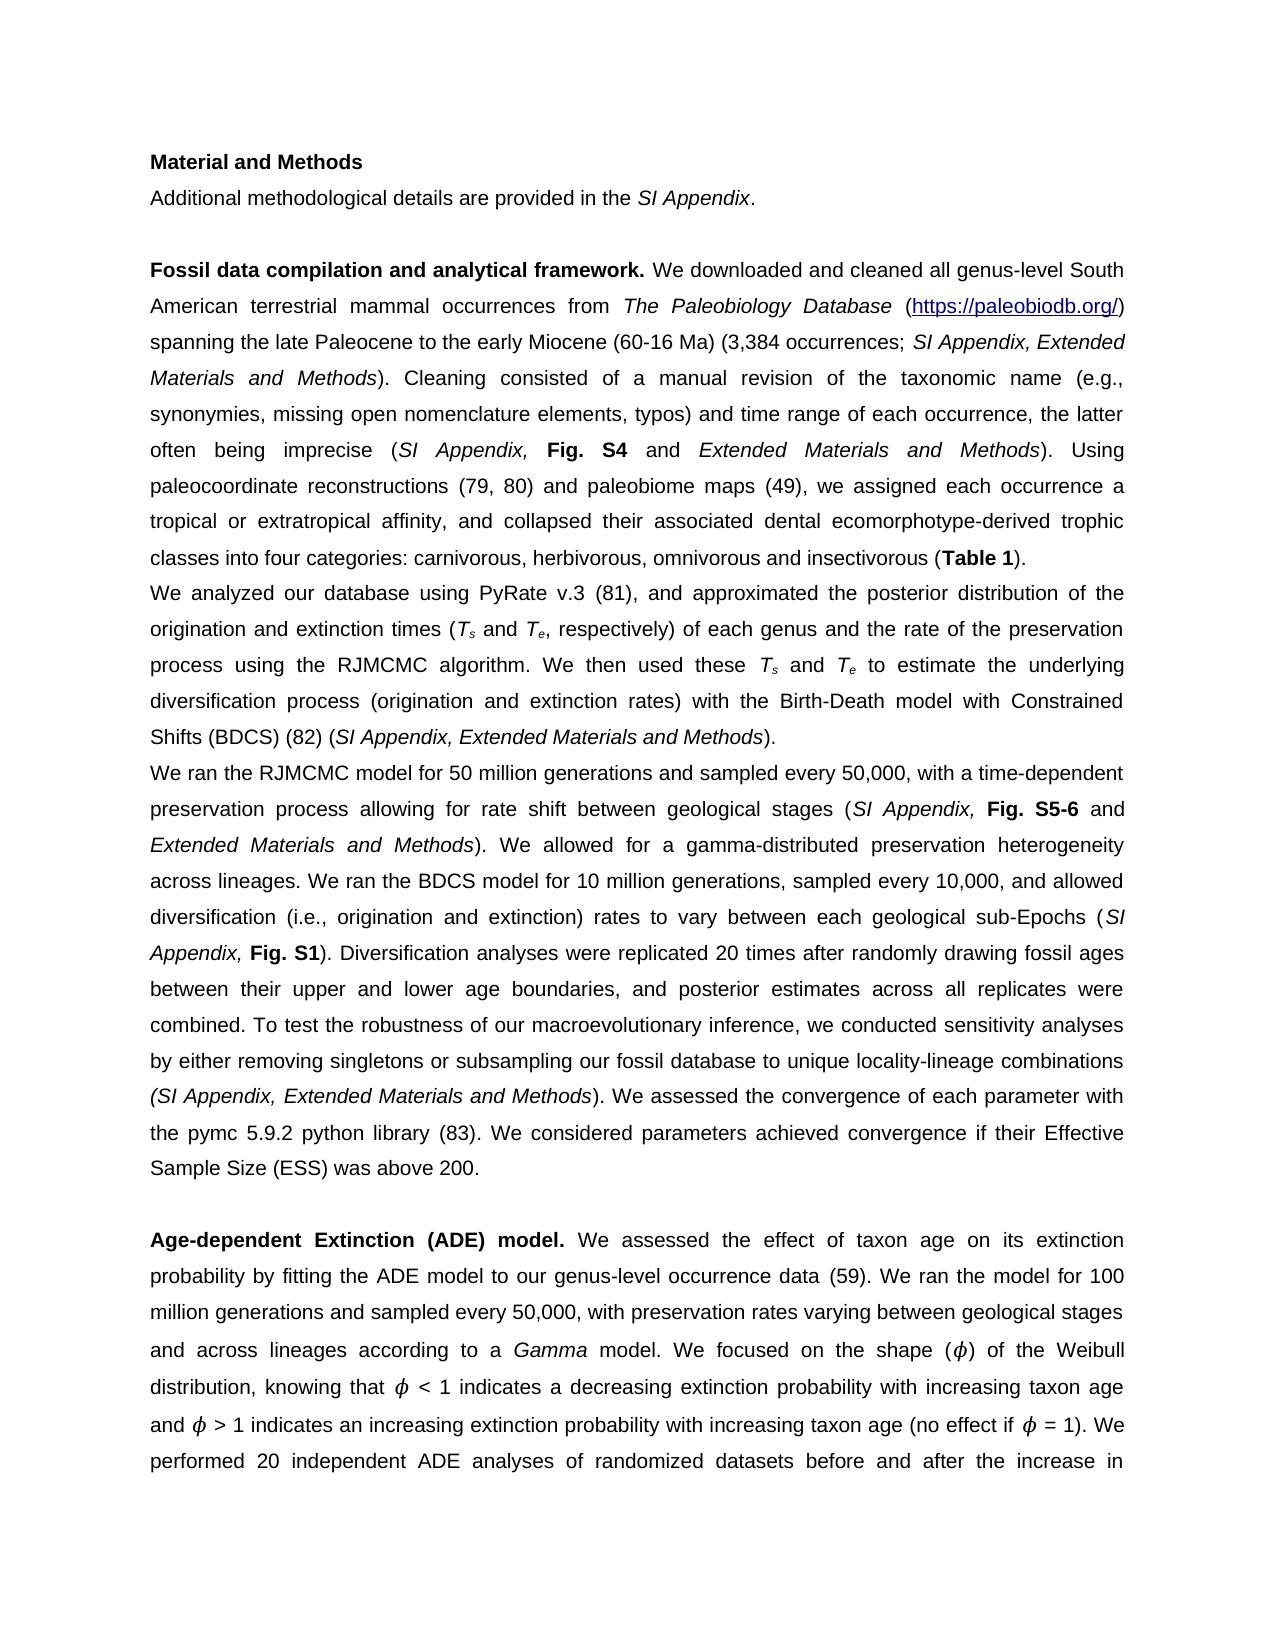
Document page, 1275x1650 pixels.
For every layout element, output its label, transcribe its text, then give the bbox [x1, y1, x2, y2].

text Fossil data compilation and analytical framework. We downloaded and cleaned all genus-level South American terrestrial mammal occurrences from The Paleobiology Database (https://paleobiodb.org/) spanning the late Paleocene to the early Miocene (60-16 Ma) (3,384 occurrences; SI Appendix, Extended Materials and Methods). Cleaning consisted of a manual revision of the taxonomic name (e.g., synonymies, missing open nomenclature elements, typos) and time range of each occurrence, the latter often being imprecise (SI Appendix, Fig. S4 and Extended Materials and Methods). Using paleocoordinate reconstructions (79, 80) and paleobiome maps (49), we assigned each occurrence a tropical or extratropical affinity, and collapsed their associated dental ecomorphotype-derived trophic classes into four categories: carnivorous, herbivorous, omnivorous and insectivorous (Table 1). [150, 258, 1125, 569]
text Material and Methods [150, 150, 1125, 174]
text Age-dependent Extinction (ADE) model. We assessed the effect of taxon age on its extinction probability by fitting the ADE model to our genus-level occurrence data (59). We ran the model for 100 million generations and sampled every 50,000, with preservation rates varying between geological stages and across lineages according to a Gamma model. We focused on the shape (𝜙) of the Weibull distribution, knowing that 𝜙 < 1 indicates a decreasing extinction probability with increasing taxon age and 𝜙 > 1 indicates an increasing extinction probability with increasing taxon age (no effect if 𝜙 = 1). We performed 20 independent ADE analyses of randomized datasets before and after the increase in [150, 1228, 1125, 1472]
text We ran the RJMCMC model for 50 million generations and sampled every 50,000, with a time-dependent preservation process allowing for rate shift between geological stages (SI Appendix, Fig. S5-6 and Extended Materials and Methods). We allowed for a gamma-distributed preservation heterogeneity across lineages. We ran the BDCS model for 10 million generations, sampled every 10,000, and allowed diversification (i.e., origination and extinction) rates to vary between each geological sub-Epochs (SI Appendix, Fig. S1). Diversification analyses were replicated 20 times after randomly drawing fossil ages between their upper and lower age boundaries, and posterior estimates across all replicates were combined. To test the robustness of our macroevolutionary inference, we conducted sensitivity analyses by either removing singletons or subsampling our fossil database to unique locality-lineage combinations (SI Appendix, Extended Materials and Methods). We assessed the convergence of each parameter with the pymc 5.9.2 python library (83). We considered parameters achieved convergence if their Effective Sample Size (ESS) was above 200. [150, 761, 1125, 1180]
text Additional methodological details are provided in the SI Appendix. [150, 186, 1125, 210]
text We analyzed our database using PyRate v.3 (81), and approximated the posterior distribution of the origination and extinction times (Ts and Te, respectively) of each genus and the rate of the preservation process using the RJMCMC algorithm. We then used these Ts and Te to estimate the underlying diversification process (origination and extinction rates) with the Birth-Death model with Constrained Shifts (BDCS) (82) (SI Appendix, Extended Materials and Methods). [150, 581, 1125, 749]
